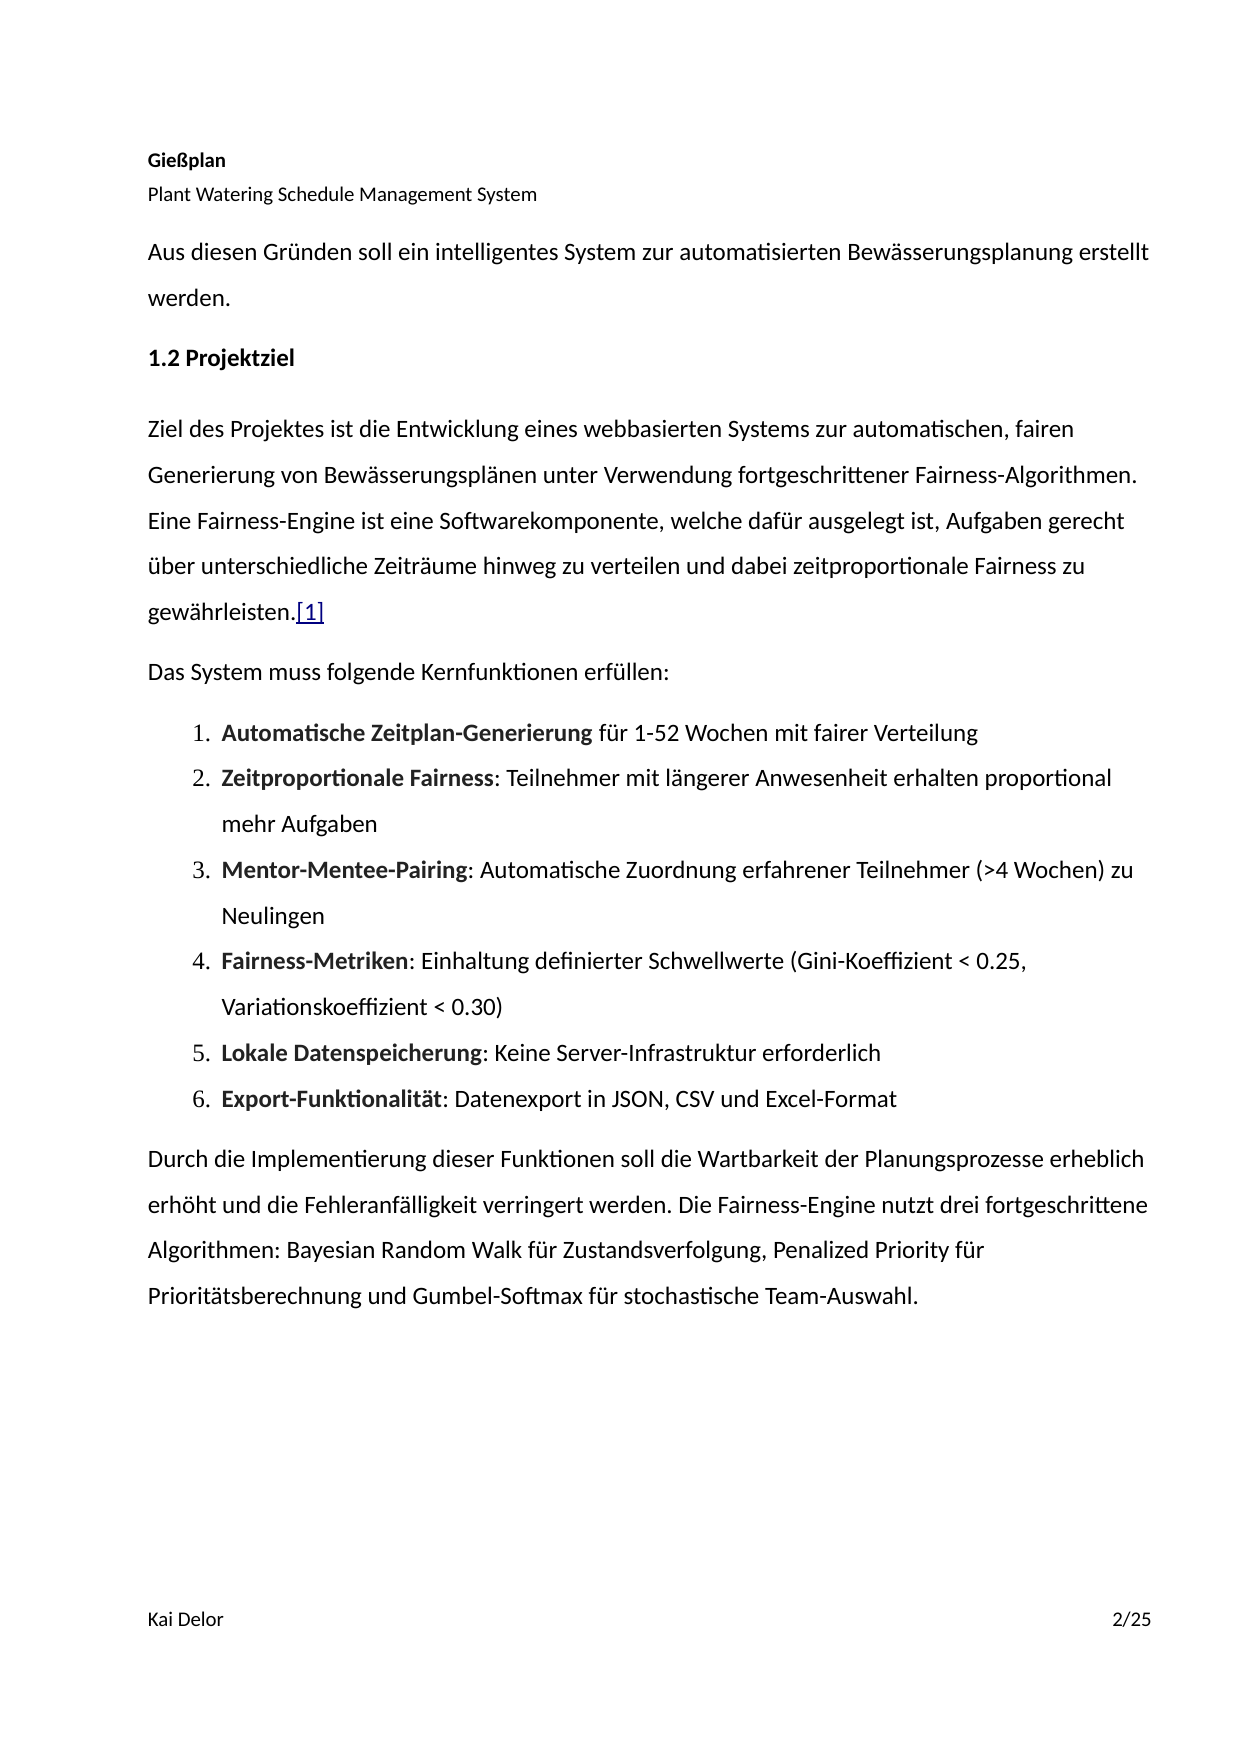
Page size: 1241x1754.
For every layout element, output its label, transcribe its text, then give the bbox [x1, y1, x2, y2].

list Zeitproportionale Fairness: Teilnehmer mit längerer Anwesenheit erhalten proportional mehr Aufgaben [192, 763, 1152, 839]
list Mentor-Mentee-Pairing: Automatische Zuordnung erfahrener Teilnehmer (>4 Wochen) zu Neulingen [192, 854, 1152, 930]
list Export-Funktionalität: Datenexport in JSON, CSV und Excel-Format [192, 1083, 1152, 1113]
list Lokale Datenspeicherung: Keine Server-Infrastruktur erforderlich [192, 1037, 1152, 1067]
text Ziel des Projektes ist die Entwicklung eines webbasierten Systems zur automatischen, fairen Generierung von Bewässerungsplänen unter Verwendung fortgeschrittener Fairness-Algorithmen. Eine Fairness-Engine ist eine Softwarekomponente, welche dafür ausgelegt ist, Aufgaben gerecht über unterschiedliche Zeiträume hinweg zu verteilen und dabei zeitproportionale Fairness zu gewährleisten.[1] [148, 413, 1152, 627]
list Automatische Zeitplan-Generierung für 1-52 Wochen mit fairer Verteilung [192, 717, 1152, 747]
subtitle 1.2 Projektziel [148, 343, 1152, 373]
text Aus diesen Gründen soll ein intelligentes System zur automatisierten Bewässerungsplanung erstellt werden. [148, 237, 1152, 313]
text Das System muss folgende Kernfunktionen erfüllen: [148, 657, 1152, 687]
text Durch die Implementierung dieser Funktionen soll die Wartbarkeit der Planungsprozesse erheblich erhöht und die Fehleranfälligkeit verringert werden. Die Fairness-Engine nutzt drei fortgeschrittene Algorithmen: Bayesian Random Walk für Zustandsverfolgung, Penalized Priority für Prioritätsberechnung und Gumbel-Softmax für stochastische Team-Auswahl. [148, 1143, 1152, 1311]
list Fairness-Metriken: Einhaltung definierter Schwellwerte (Gini-Koeffizient < 0.25, Variationskoeffizient < 0.30) [192, 946, 1152, 1022]
